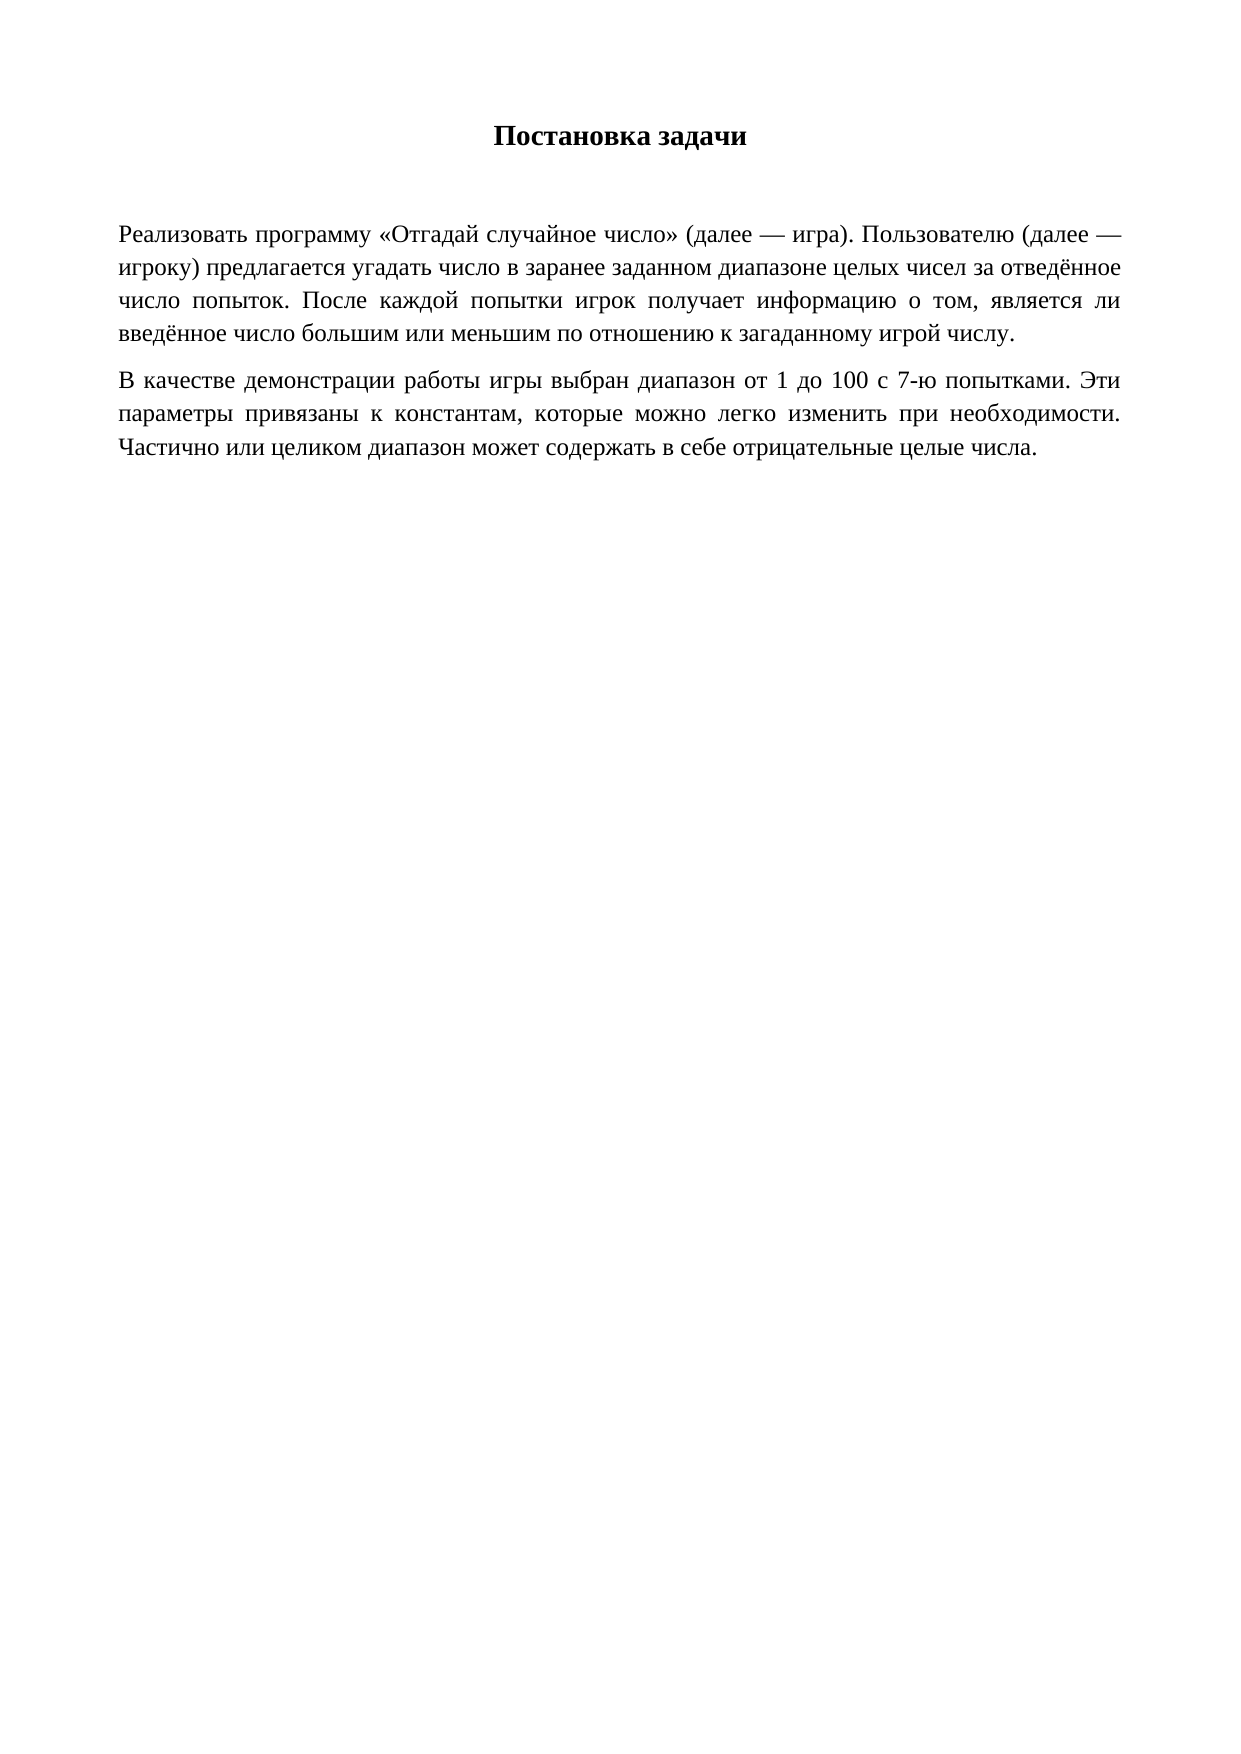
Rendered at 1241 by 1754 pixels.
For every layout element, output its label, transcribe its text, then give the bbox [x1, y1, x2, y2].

text Реализовать программу «Отгадай случайное число» (далее — игра). Пользователю (далее — игроку) предлагается угадать число в заранее заданном диапазоне целых чисел за отведённое число попыток. После каждой попытки игрок получает информацию о том, является ли введённое число большим или меньшим по отношению к загаданному игрой числу. [118, 219, 1122, 347]
text Постановка задачи [118, 118, 1122, 152]
text В качестве демонстрации работы игры выбран диапазон от 1 до 100 с 7-ю попытками. Эти параметры привязаны к константам, которые можно легко изменить при необходимости. Частично или целиком диапазон может содержать в себе отрицательные целые числа. [118, 366, 1122, 460]
